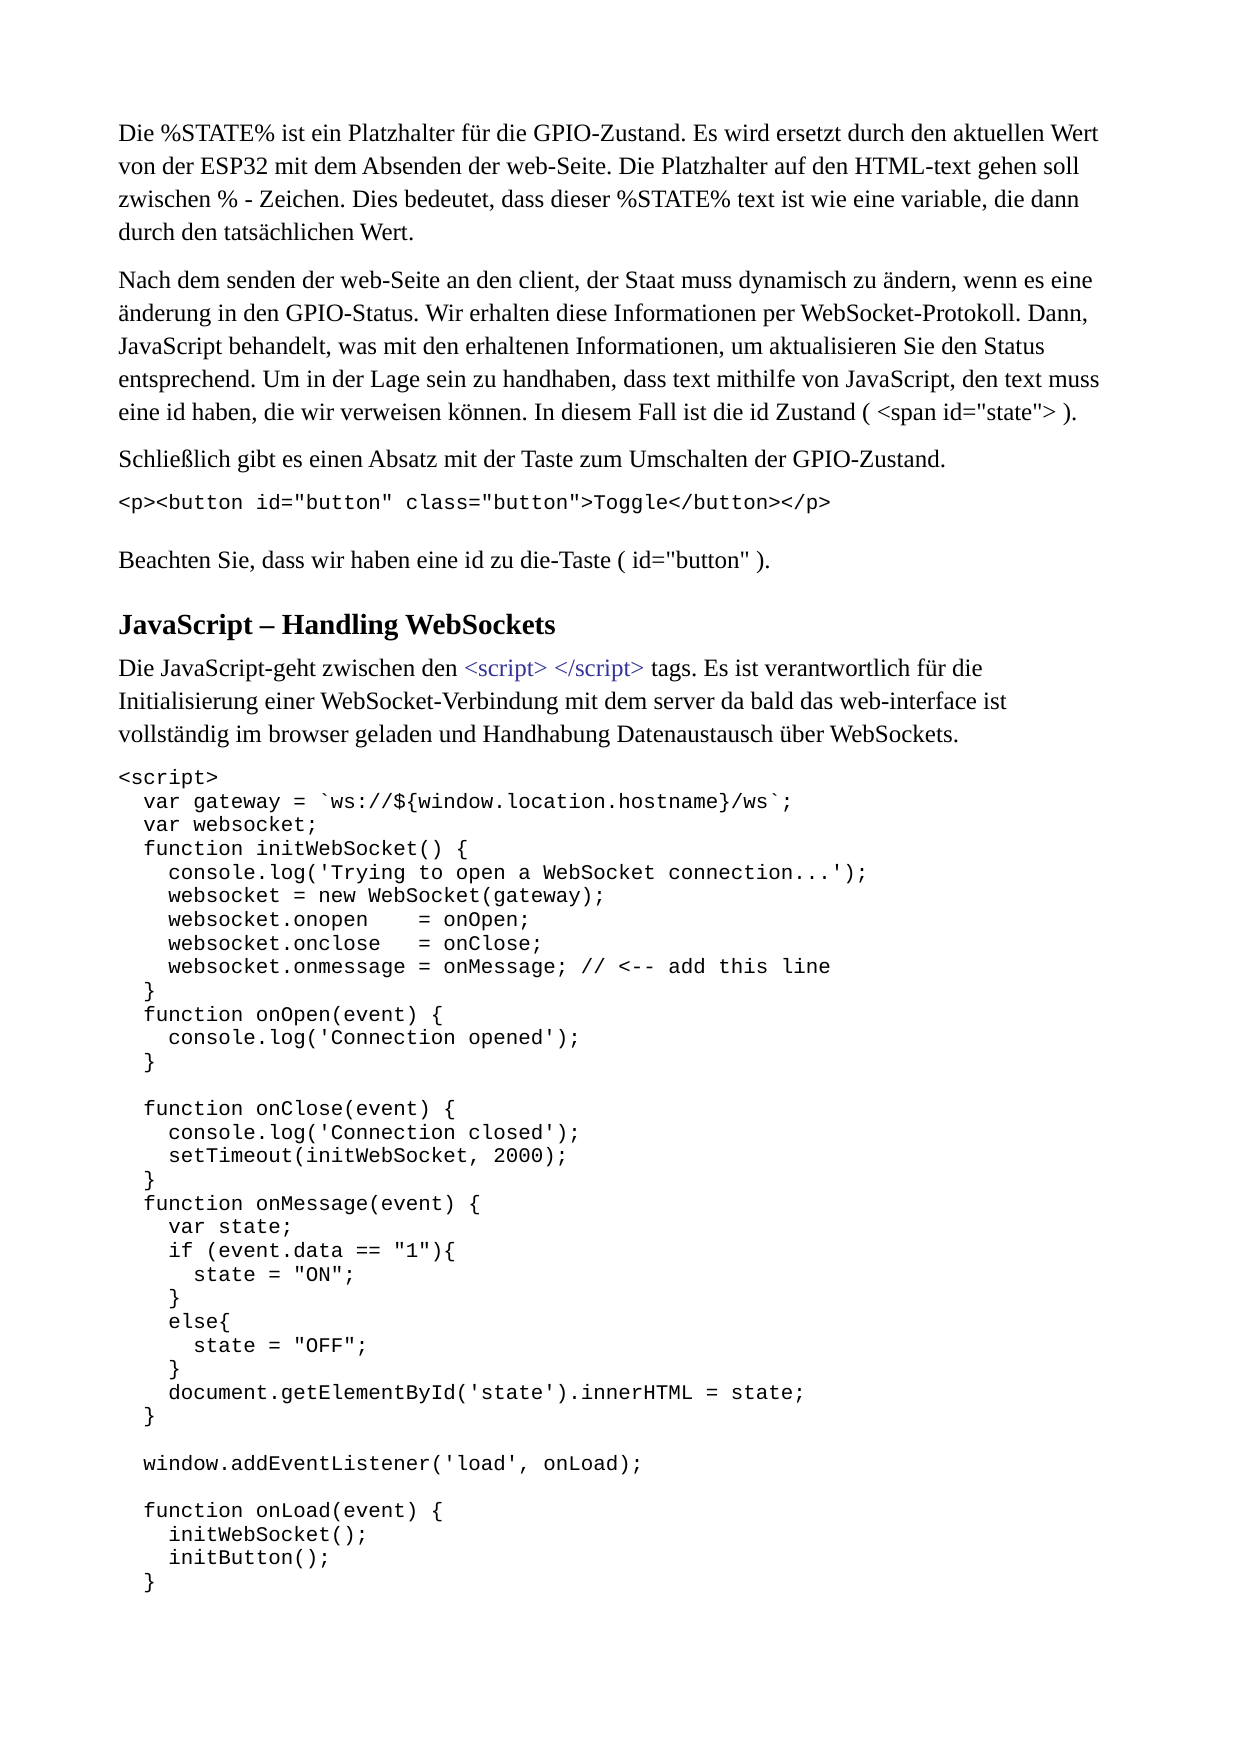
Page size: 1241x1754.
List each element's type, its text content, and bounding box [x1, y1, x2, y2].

text function onClose(event) { [118, 1098, 1122, 1122]
text } [118, 1169, 1122, 1193]
text console.log('Trying to open a WebSocket connection...'); [118, 862, 1122, 885]
text websocket.onopen = onOpen; [118, 909, 1122, 933]
text function onOpen(event) { [118, 1003, 1122, 1027]
text } [118, 1287, 1122, 1311]
text } [118, 1358, 1122, 1382]
text function onLoad(event) { [118, 1500, 1122, 1524]
text } [118, 1571, 1122, 1595]
text <p><button id="button" class="button">Toggle</button></p> [118, 492, 1122, 516]
text console.log('Connection closed'); [118, 1122, 1122, 1145]
text websocket.onmessage = onMessage; // <-- add this line [118, 956, 1122, 980]
text setTimeout(initWebSocket, 2000); [118, 1145, 1122, 1169]
text state = "ON"; [118, 1264, 1122, 1287]
text Die JavaScript-geht zwischen den <script> </script> tags. Es ist verantwortlich für die Initialisierung einer WebSocket-Verbindung mit dem server da bald das web-interface ist vollständig im browser geladen und Handhabung Datenaustausch über WebSockets. [118, 653, 1122, 748]
text document.getElementById('state').innerHTML = state; [118, 1382, 1122, 1406]
text if (event.data == "1"){ [118, 1240, 1122, 1264]
text var websocket; [118, 814, 1122, 838]
text var state; [118, 1216, 1122, 1240]
text function initWebSocket() { [118, 838, 1122, 862]
text Beachten Sie, dass wir haben eine id zu die-Taste ( id="button" ). [118, 545, 1122, 574]
text console.log('Connection opened'); [118, 1027, 1122, 1051]
text var gateway = `ws://${window.location.hostname}/ws`; [118, 791, 1122, 814]
text window.addEventListener('load', onLoad); [118, 1453, 1122, 1476]
text } [118, 1051, 1122, 1074]
text Schließlich gibt es einen Absatz mit der Taste zum Umschalten der GPIO-Zustand. [118, 444, 1122, 473]
text initButton(); [118, 1547, 1122, 1571]
text <script> [118, 767, 1122, 791]
text Die %STATE% ist ein Platzhalter für die GPIO-Zustand. Es wird ersetzt durch den aktuellen Wert von der ESP32 mit dem Absenden der web-Seite. Die Platzhalter auf den HTML-text gehen soll zwischen % - Zeichen. Dies bedeutet, dass dieser %STATE% text ist wie eine variable, die dann durch den tatsächlichen Wert. [118, 118, 1122, 246]
text state = "OFF"; [118, 1334, 1122, 1358]
text websocket.onclose = onClose; [118, 933, 1122, 956]
text Nach dem senden der web-Seite an den client, der Staat muss dynamisch zu ändern, wenn es eine änderung in den GPIO-Status. Wir erhalten diese Informationen per WebSocket-Protokoll. Dann, JavaScript behandelt, was mit den erhaltenen Informationen, um aktualisieren Sie den Status entsprechend. Um in der Lage sein zu handhaben, dass text mithilfe von JavaScript, den text muss eine id haben, die wir verweisen können. In diesem Fall ist die id Zustand ( <span id="state"> ). [118, 265, 1122, 426]
subtitle JavaScript – Handling WebSockets [118, 607, 1122, 641]
text websocket = new WebSocket(gateway); [118, 885, 1122, 909]
text function onMessage(event) { [118, 1193, 1122, 1216]
text } [118, 980, 1122, 1003]
text initWebSocket(); [118, 1524, 1122, 1547]
text } [118, 1406, 1122, 1429]
text else{ [118, 1311, 1122, 1334]
